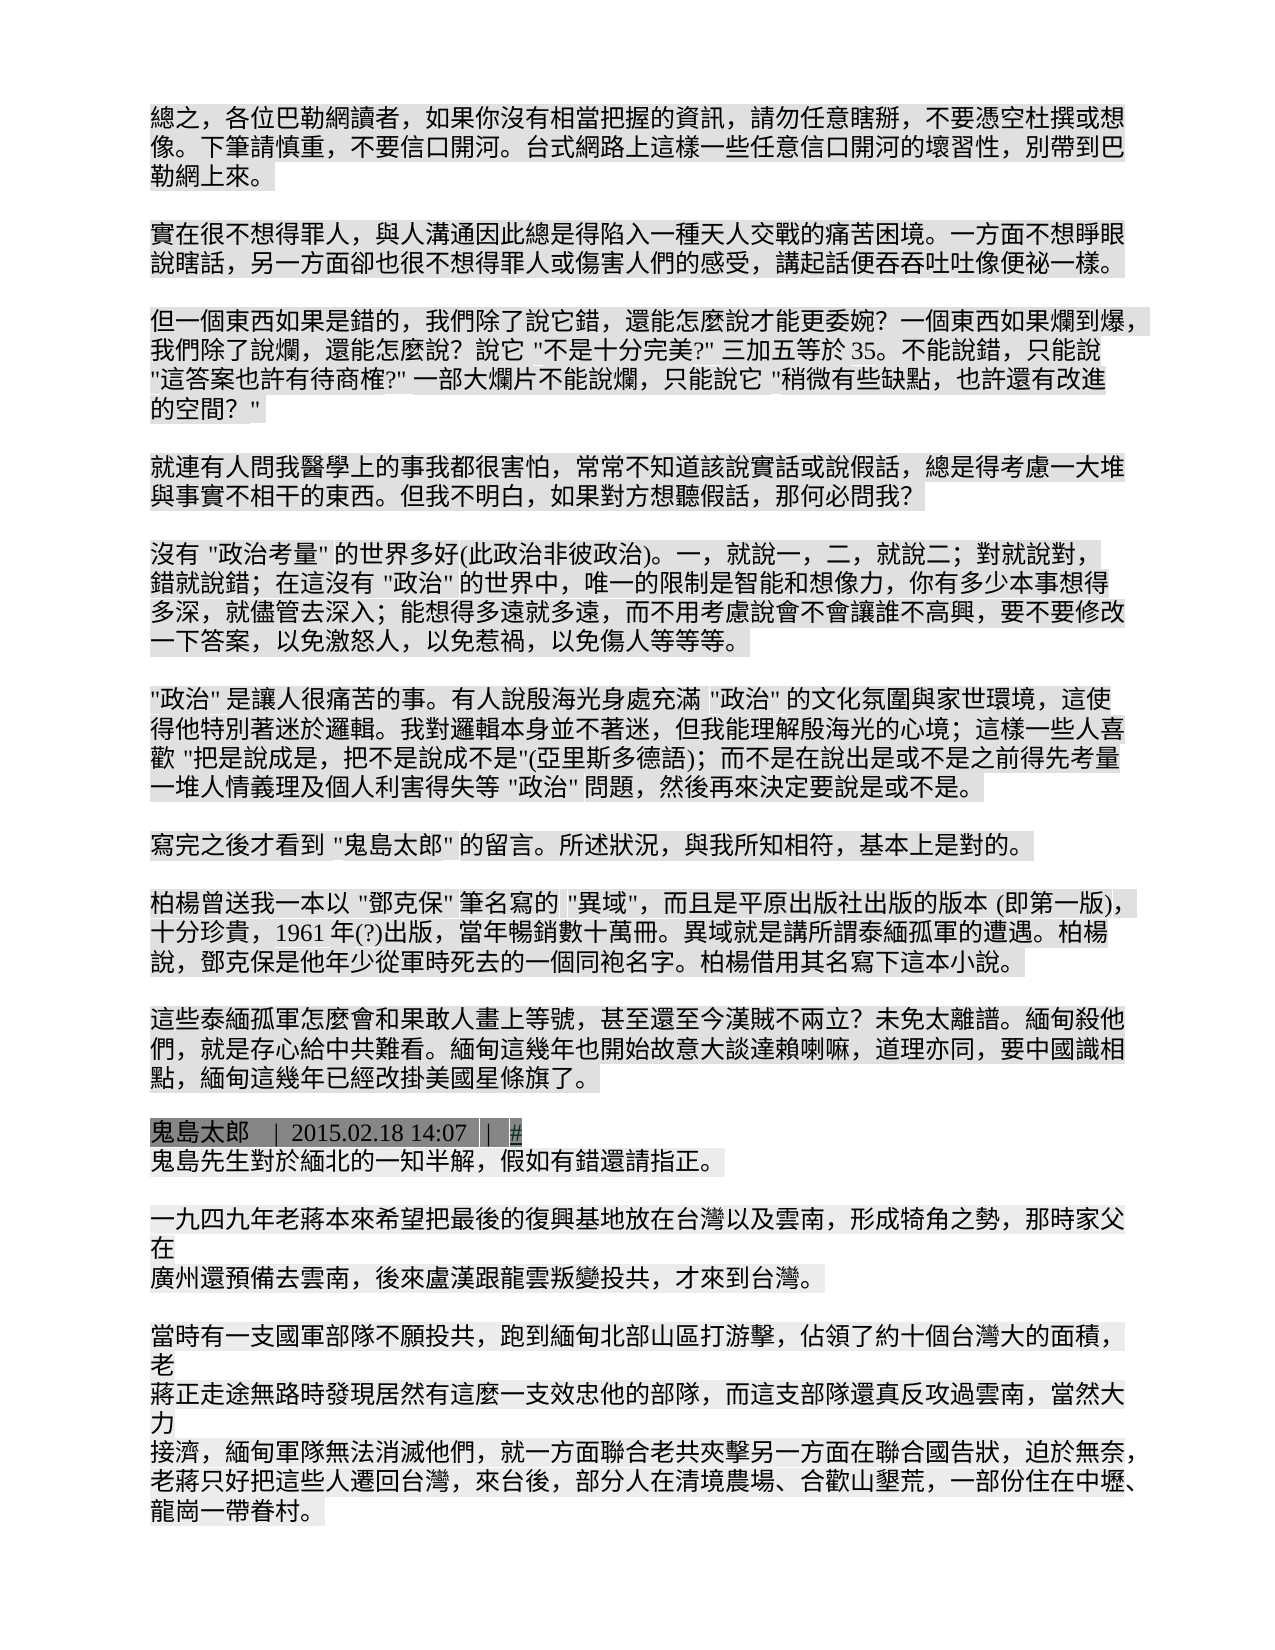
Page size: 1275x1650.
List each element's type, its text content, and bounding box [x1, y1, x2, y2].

text To 政信 對於小孩子，我們一般會用童言童語跟對方講話，但我不知道你幾歲了，對你一無所知；也許你只是個小學生或國中生，但我無從得知。因此，我也只能就你的發言內容與水平做回應。 無意冒犯。但我不知道除了說你胡扯瞎掰之外，還能有什麼更委婉的說法。 我們看一個人對於某件事懂得多少，光聽他說幾句話就能明白。比方說常有精神病患家屬，或是幾次跟法官在庭上對話的經驗中，我發現，外行人通常會道聽途說或是自己憑空想像，根據一些很片斷瑣碎而且毫無臨床意義的某個表面現象或某種偏見來理解比方說精神分裂症。 比方說，我曾有個精神分裂症病人，在一次細微爭吵中，莫名其妙一刀刺死家人。法官打算判他死刑，說他預謀；我說這病人現實感很差，古怪妄想一堆，人鬼不分，他連預謀下一頓晚餐的能力都沒有，怎麼會預謀殺害他最親近最依賴的家屬？ 法官反駁說，"我問他今天星期幾？他都知道，他聰明得很。問他幾歲，什麼名字，他都知道，他哪有現實感不好的問題？" 我聽了很無言，但我還是盡一切力量想辦法讓法官明白自己的無知。 無知有兩種，一種是對於枝節掌握的缺失；這一種無知很好處理，就好像數學考比方說20分一樣，只要再用功一點，也許下回就能考40分了，他會慢慢進步。 但另一種無知則是範疇性的(categorical)，他在本質上 "完全" 誤解。例如，如果有人講愛因斯坦相對論，居然能扯到人生禍福相對無常上去，那意味著他根本不知道自己在說什麼；這就好像南方朔很喜歡講什麼語言哲學，居然講到某個辭彙(例如政客)的定義，這意味著他對於語言哲學完全是自己幻想，任意胡扯。語言哲學怎麼會是那樣一種什麼 "辭彙的定義" 呢？ 有位綠營大老，一位大牌醫學教授，過去與我關係友好。17年前，我去英國念書時，他寫越洋信件，問我研究些什麼。我回信說我研究維根斯坦的語言哲學。他於是又回信跟我說他跟我一樣，也是一直在研究語言哲學。我很不解。後來才知道原來他以為我跟他一樣，都在研究台語的用法與典故，他以為這就是語言哲學。我聽了很無言，沒有回應。 說出一句傻話很容易，但要讓說傻話者知道自己在說傻話卻很難。說出一句混淆視聽的話也很容易，但要澄清之，卻得千言萬語。 我相信你其實是知道自己在瞎掰，因為一個人不可能連自己懂不懂某個國際議題都不知道。你只是不願承認，硬是要進一步胡扯到底。 去年去了一趟雲南，來到明末叛將吳三桂過往歷史之地，在某個寺裏，吳三桂就在此處以弓箭勒死了永曆皇帝，明朝滅亡。永曆先前逃到緬甸，被吳三桂抓回雲南弄死，但隨著永曆皇帝逃亡的大批難民及士兵卻在緬甸住了下來，距今353年，也就是現在的果敢特區。後來陸續又有各方移民，三四百年來，果敢都不知道發展出幾十代人了。 如今，果敢二十萬人口中，直到1949年那時候方才逃難來此的國民黨軍隊也不過幾千幾百人，怎麼能說什麼緬甸軍政府正在屠殺什麼國軍後裔？哪有人這樣講話的。近日有十幾萬果敢難民逃往雲南，這些人全是英勇的國軍後裔？描述事情可以這樣描述？ 這就好像台灣四百年來，除了原住民，前前後後來了多少各路移民。今天假若台灣發生核彈攻擊，炸死兩千萬人，剩下三百萬人往外逃，成為難民。若有記者報導說，台灣島上，國民黨的軍隊後裔遭受核彈攻擊，死了兩千萬，你聽了會不會覺得這種描述很怪異？只能說是存心瞎掰不是嗎？哪有人會這樣描述事情。 至於你說什麼這些國軍後裔彷彿基於什麼民族氣節，絕不接受共匪的援助，這也完全與事實相反。他們向來十分渴望中國能夠對他們在各方面伸出援手，怎麼會堅守什麼漢賊不兩立的精神，拒絕中國的援助與介入。果敢基本上是希望能回歸中國懷抱的。 果敢當然也不是什麼國軍後裔的同義詞。就好像印第安人不是當今美國人的同義詞，布農族也不是當今台灣人的同義詞。 至於你說的彭家聲，雖然曾接受國民黨的軍事訓練，但他過去幾十年就是屬於共產黨，跟國民黨軍隊立場上是對立的。如果連這樣的基本事實也要瞎掰成完全相反，那只能說是存心瞎掰。 彭家聲最近不是還發表告世界華人書嗎？呼籲大家，特別是懇請中共要關注果敢的慘況，並為此寫信給中國幾位領導人包括習近平，懇請協助。 彭家聲說對了一件事，緬甸突然血洗果敢，無非就是存心投向美國懷抱，幫美國打中國，堵去其生路，製造各種戰禍。若說烏克蘭的衝突模式將在果敢同步上映，或許與事實相去不遠。 幾年前，當我聽到緬甸突然片面宣佈停建由中國出資的水壩，感到很意外，甚至有點吃驚，因為這很不尋常。表面理由說是環保，這當然是鬼扯蛋。後來我慢慢懂了，這同樣是歐巴馬重返亞洲、圍堵中國的戰略布局之 "成果"。 為了打中國，美國從過去以人權理由制裁緬甸軍政府，開始轉為大力拉攏，提供軍頭們各種政治與經濟利益，甚至歌頌之。而我過去所尊敬的翁山蘇姬，我對其在這幾年的行徑與角色，也越來越感到不可信任；我發現她似乎很樂意被美國所利用。但我對她仍在觀察中而無定論。 至於你說的什麼台灣媒體顧慮綠營學生或網軍的反彈，"不敢觸他們的楣頭"，所以不敢報導。這樣一種說法，只能說是 "妄想"。台灣媒體對果敢屠殺與衝突不是報導很多嗎？這會有什麼顧慮？我實在聽不懂。報導多了，綠營網路蛆蛆們就會生氣？就是觸犯了他們的 "霉頭"？所以媒體不敢報？真是不知所云。 依你的藍綠邏輯，台灣媒體應該大報特報才對，因為是大喜事一樁，中國人後裔及中國同路人被大屠殺，依綠營的喜好來講，豈不是很爽？ 重點是，這樣一種莫名其妙的藍綠邏輯實在很荒唐。台灣媒體本來就沒有什麼新聞可言，哪來什麼敢不敢報導或是怕激怒綠營支持者的問題。剛剛打開電視看到的台灣 "焦點新聞" 是：某某菜市場找來幾位穿著清涼的爆奶正妹幫忙賣菜，人氣強強滾。 我很不想總是得一而再再而三地對各種不經大腦的胡扯瞎掰做出澄清，實在很累。以後凡是瞎掰事實者，我就一概刪除，不想多費唇舌老是講第一課，老是講一些基本到不能再基本的東西。 這年頭資訊一大堆，難道這也要我來一個字一個字唸書給大家聽？難道人們都沒有半點吸收知識、了解問題的能力？ 總之，各位巴勒網讀者，如果你沒有相當把握的資訊，請勿任意瞎掰，不要憑空杜撰或想像。下筆請慎重，不要信口開河。台式網路上這樣一些任意信口開河的壞習性，別帶到巴勒網上來。 實在很不想得罪人，與人溝通因此總是得陷入一種天人交戰的痛苦困境。一方面不想睜眼說瞎話，另一方面卻也很不想得罪人或傷害人們的感受，講起話便吞吞吐吐像便祕一樣。 但一個東西如果是錯的，我們除了說它錯，還能怎麼說才能更委婉？一個東西如果爛到爆，我們除了說爛，還能怎麼說？說它 "不是十分完美?" 三加五等於35。不能說錯，只能說 "這答案也許有待商榷?" 一部大爛片不能說爛，只能說它 "稍微有些缺點，也許還有改進的空間？" 就連有人問我醫學上的事我都很害怕，常常不知道該說實話或說假話，總是得考慮一大堆與事實不相干的東西。但我不明白，如果對方想聽假話，那何必問我？ 沒有 "政治考量" 的世界多好(此政治非彼政治)。一，就說一，二，就說二；對就說對，錯就說錯；在這沒有 "政治" 的世界中，唯一的限制是智能和想像力，你有多少本事想得多深，就儘管去深入；能想得多遠就多遠，而不用考慮說會不會讓誰不高興，要不要修改一下答案，以免激怒人，以免惹禍，以免傷人等等等。 "政治" 是讓人很痛苦的事。有人說殷海光身處充滿 "政治" 的文化氛圍與家世環境，這使得他特別著迷於邏輯。我對邏輯本身並不著迷，但我能理解殷海光的心境；這樣一些人喜歡 "把是說成是，把不是說成不是"(亞里斯多德語)；而不是在說出是或不是之前得先考量一堆人情義理及個人利害得失等 "政治" 問題，然後再來決定要說是或不是。 寫完之後才看到 "鬼島太郎" 的留言。所述狀況，與我所知相符，基本上是對的。 柏楊曾送我一本以 "鄧克保" 筆名寫的 "異域"，而且是平原出版社出版的版本 (即第一版)，十分珍貴，1961年(?)出版，當年暢銷數十萬冊。異域就是講所謂泰緬孤軍的遭遇。柏楊說，鄧克保是他年少從軍時死去的一個同袍名字。柏楊借用其名寫下這本小說。 這些泰緬孤軍怎麼會和果敢人畫上等號，甚至還至今漢賊不兩立？未免太離譜。緬甸殺他們，就是存心給中共難看。緬甸這幾年也開始故意大談達賴喇嘛，道理亦同，要中國識相點，緬甸這幾年已經改掛美國星條旗了。 [150, 75, 1125, 1093]
text 鬼島先生對於緬北的一知半解，假如有錯還請指正。 一九四九年老蔣本來希望把最後的復興基地放在台灣以及雲南，形成犄角之勢，那時家父在 廣州還預備去雲南，後來盧漢跟龍雲叛變投共，才來到台灣。 當時有一支國軍部隊不願投共，跑到緬甸北部山區打游擊，佔領了約十個台灣大的面積，老 蔣正走途無路時發現居然有這麼一支效忠他的部隊，而這支部隊還真反攻過雲南，當然大力 接濟，緬甸軍隊無法消滅他們，就一方面聯合老共夾擊另一方面在聯合國告狀，迫於無奈， 老蔣只好把這些人遷回台灣，來台後，部分人在清境農場、合歡山墾荒，一部份住在中壢、 龍崗一帶眷村。 可是有部分人不願來台就留了下來，為了生存先當馬幫（毒品走私的保鏢），後來自己搞毒 品，培養出彭家聲（號稱果敢王）、羅星漢、坤沙等世界級毒王，柏楊的小說「異域」（還 拍過電影）對這段歷史有所著墨。 近來的局勢有些複雜，緬甸東部跟雲南接壤的地方面積約十五萬平方公里叫撣邦，有四個特 區，果敢（就是這次發生戰亂的地方）、佤邦（勢力最大）、克欽（跟雲南「景頗族」同族 ，是老美培養的鷹犬）、小孟拉。 這四個特區的領導人全是華人，或是中國人的後裔，尤其果敢，百分之九十以上是華人，這 些人部分是明末因為抗清而流落的中國人後裔，以及文革時逃到緬甸的華人，全境講中文， 用簡體字，手機用中國移動信號。 老共目前立場為尷尬，緬甸因為長期受歐美各國抵制，老共是唯一的大朋友，所以跟巴基斯 坦一樣，是老共的鐵哥們，老共在緬甸也有巨大的投資，現在老美為了遏阻老共，開始跟世 仇如越南、緬甸交好，緬甸當然想兩面得利，所以基本上老共不願得罪緬甸，而撣邦有部分 土地原來是屬於雲南的，在一九六二年被割給緬甸，有許多講中國話的人，得到中國人民的 同情。 果敢過去搞毒、賭、黃，後來彭家聲嚴厲禁毒，目前毒品基本沒在搞。 果敢的華人受到緬甸政府的歧視與打壓，稱他們為「果敢族」（不稱漢人或華人），身份證 跟緬甸人不同，受教育、經商、出國都受到極大的限制，幾年前彭家聲被緬甸軍逐出，這幾 天彭家聲聯合克欽族反攻回來，雙方發生戰爭，各有死傷，為了避免戰火，老百姓逃到雲南 ，受到老共接濟。 大致情況如此。 [150, 1147, 1125, 1554]
text 鬼島太郎 | 2015.02.18 14:07 | # [150, 1118, 1125, 1147]
